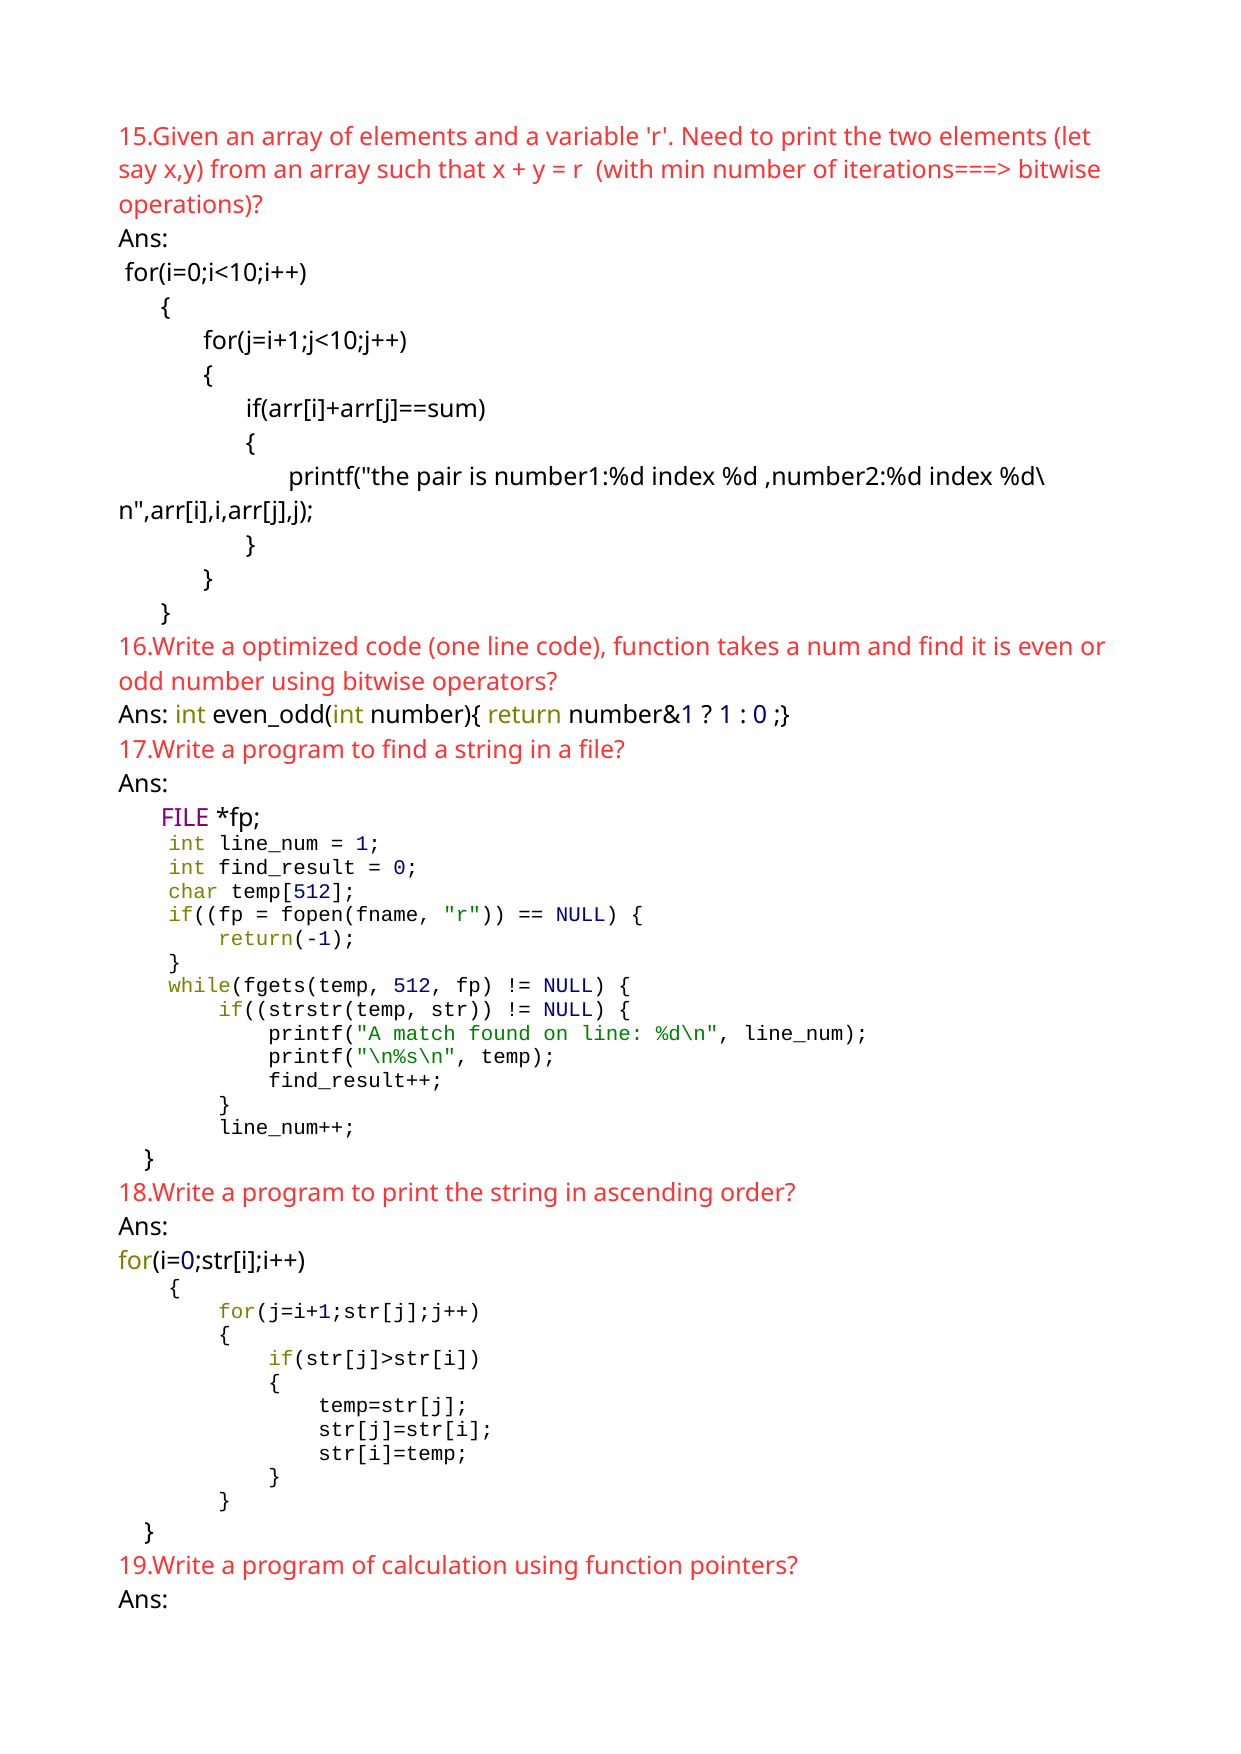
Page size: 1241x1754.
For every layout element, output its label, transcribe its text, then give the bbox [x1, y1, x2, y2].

text Ans: [118, 220, 1122, 254]
text } [118, 1466, 1122, 1490]
text printf("\n%s\n", temp); [118, 1046, 1122, 1070]
text for(i=0;str[i];i++) [118, 1243, 1122, 1277]
text temp=str[j]; [118, 1395, 1122, 1419]
text if((strstr(temp, str)) != NULL) { [118, 999, 1122, 1023]
text } [118, 595, 1122, 629]
text printf("the pair is number1:%d index %d ,number2:%d index %d\n",arr[i],i,arr[j],j); [118, 459, 1122, 527]
text Ans: [118, 1582, 1122, 1616]
text for(i=0;i<10;i++) [118, 254, 1122, 288]
text line_num++; [118, 1117, 1122, 1141]
text { [118, 1372, 1122, 1395]
text { [118, 357, 1122, 391]
text 15.Given an array of elements and a variable 'r'. Need to print the two elements (let say x,y) from an array such that x + y = r (with min number of iterations===> bitwise operations)? [118, 118, 1122, 220]
text char temp[512]; [118, 881, 1122, 904]
text } [118, 561, 1122, 595]
text Ans: [118, 765, 1122, 799]
text } [118, 952, 1122, 975]
text } [118, 1093, 1122, 1117]
text { [118, 425, 1122, 459]
text printf("A match found on line: %d\n", line_num); [118, 1023, 1122, 1046]
text 17.Write a program to find a string in a file? [118, 731, 1122, 765]
text } [118, 1513, 1122, 1548]
text { [118, 288, 1122, 322]
text 18.Write a program to print the string in ascending order? [118, 1175, 1122, 1209]
text if(arr[i]+arr[j]==sum) [118, 391, 1122, 425]
text Ans: [118, 1209, 1122, 1243]
text { [118, 1324, 1122, 1348]
text str[j]=str[i]; [118, 1419, 1122, 1443]
text } [118, 1490, 1122, 1513]
text FILE *fp; [118, 799, 1122, 833]
text 19.Write a program of calculation using function pointers? [118, 1548, 1122, 1582]
text { [118, 1277, 1122, 1301]
text while(fgets(temp, 512, fp) != NULL) { [118, 975, 1122, 999]
text } [118, 1141, 1122, 1175]
text int line_num = 1; [118, 833, 1122, 857]
text find_result++; [118, 1070, 1122, 1093]
text 16.Write a optimized code (one line code), function takes a num and find it is even or odd number using bitwise operators? [118, 629, 1122, 697]
text Ans: int even_odd(int number){ return number&1 ? 1 : 0 ;} [118, 697, 1122, 731]
text if(str[j]>str[i]) [118, 1348, 1122, 1372]
text if((fp = fopen(fname, "r")) == NULL) { [118, 904, 1122, 928]
text } [118, 527, 1122, 561]
text int find_result = 0; [118, 857, 1122, 881]
text for(j=i+1;str[j];j++) [118, 1301, 1122, 1324]
text for(j=i+1;j<10;j++) [118, 322, 1122, 357]
text return(-1); [118, 928, 1122, 952]
text str[i]=temp; [118, 1443, 1122, 1466]
